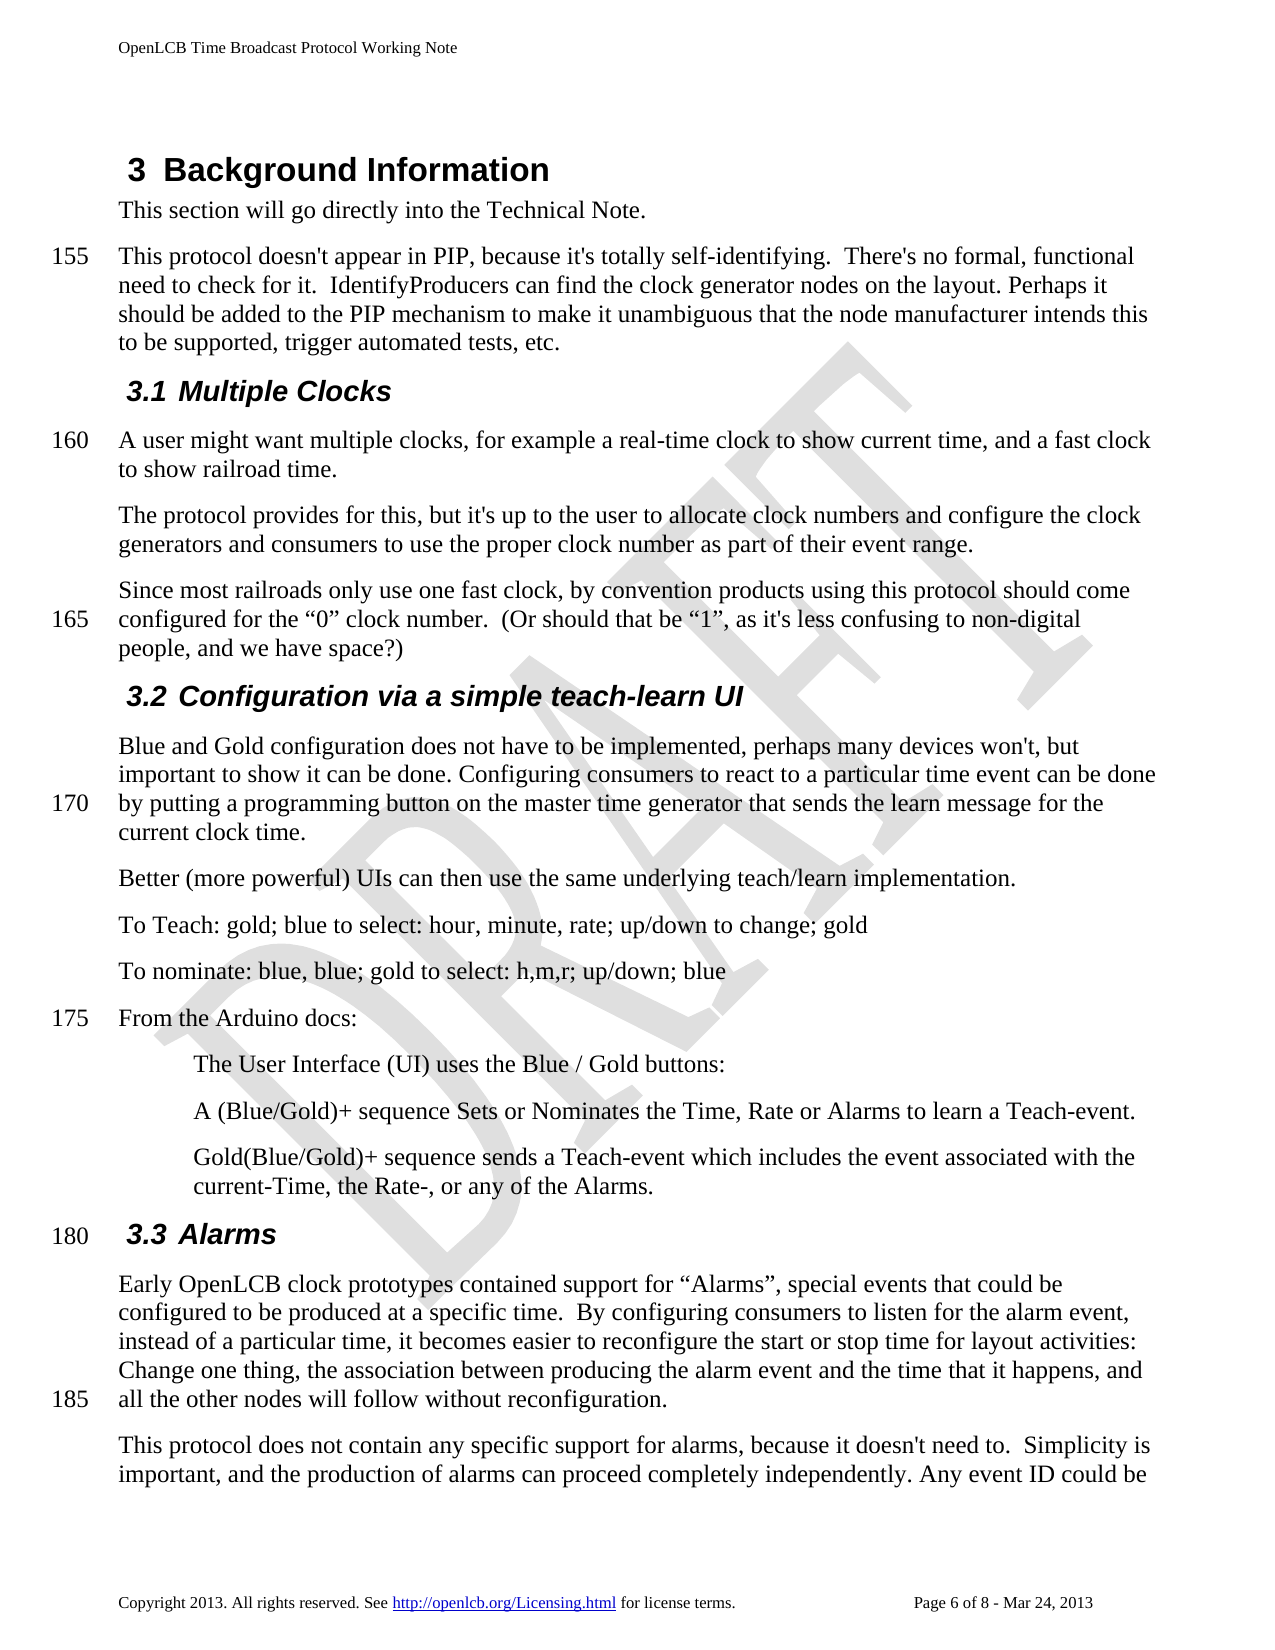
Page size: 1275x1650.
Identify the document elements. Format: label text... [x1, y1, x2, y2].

text To Teach: gold; blue to select: hour, minute, rate; up/down to change; gold [691, 910, 1157, 939]
subtitle [413, 1217, 484, 1251]
text A user might want multiple clocks, for example a real-time clock to show current time, and a fast clock to show railroad time. [757, 432, 844, 483]
text A (Blue/Gold)+ sequence Sets or Nominates the Time, Rate or Alarms to learn a Teach-event. [487, 1096, 584, 1124]
text The User Interface (UI) uses the Blue / Gold buttons: [245, 1049, 430, 1078]
text This protocol does not contain any specific support for alarms, because it doesn't need to. Simplicity is important, and the production of alarms can proceed completely independently. Any event ID could be [118, 1430, 1157, 1488]
subtitle [820, 374, 897, 407]
text The User Interface (UI) uses the Blue / Gold buttons: [193, 1049, 231, 1078]
text From the Arduino docs: [401, 1003, 495, 1032]
text Early OpenLCB clock prototypes contained support for “Alarms”, special events that could be configured to be produced at a specific time. By configuring consumers to listen for the alarm event, instead of a particular time, it becomes easier to reconfigure the start or stop time for layout activities: Change one thing, the association between producing the alarm event and the time that it happens, and all the other nodes will follow without reconfiguration. [118, 1269, 1157, 1412]
subtitle Background Information [118, 150, 1157, 188]
text This section will go directly into the Technical Note. [118, 195, 1157, 223]
text Since most railroads only use one fast clock, by convention products using this protocol should come configured for the “0” clock number. (Or should that be “1”, as it's less confusing to non-digital people, and we have space?) [980, 576, 1157, 662]
text Better (more powerful) UIs can then use the same underlying teach/learn implementation. [674, 863, 816, 892]
text Since most railroads only use one fast clock, by convention products using this protocol should come configured for the “0” clock number. (Or should that be “1”, as it's less confusing to non-digital people, and we have space?) [118, 576, 722, 662]
subtitle [882, 374, 1157, 407]
subtitle Configuration via a simple teach-learn UI [798, 679, 1157, 713]
subtitle Configuration via a simple teach-learn UI [566, 679, 773, 713]
text Better (more powerful) UIs can then use the same underlying teach/learn implementation. [515, 863, 658, 892]
text To Teach: gold; blue to select: hour, minute, rate; up/down to change; gold [540, 910, 690, 939]
text Blue and Gold configuration does not have to be implemented, perhaps many devices won't, but important to show it can be done. Configuring consumers to react to a particular time event can be done by putting a programming button on the master time generator that sends the learn message for the current clock time. [118, 731, 626, 846]
text From the Arduino docs: [211, 1003, 384, 1032]
text To nominate: blue, blue; gold to select: h,m,r; up/down; blue [333, 956, 448, 985]
text Gold(Blue/Gold)+ sequence sends a Teach-event which includes the event associated with the current-Time, the Rate-, or any of the Alarms. [193, 1142, 353, 1200]
text Better (more powerful) UIs can then use the same underlying teach/learn implementation. [118, 863, 324, 892]
text Since most railroads only use one fast clock, by convention products using this protocol should come configured for the “0” clock number. (Or should that be “1”, as it's less confusing to non-digital people, and we have space?) [679, 576, 1023, 662]
text From the Arduino docs: [509, 1003, 645, 1032]
text To nominate: blue, blue; gold to select: h,m,r; up/down; blue [723, 956, 1157, 985]
text The protocol provides for this, but it's up to the user to allocate clock numbers and configure the clock generators and consumers to use the proper clock number as part of their event range. [904, 500, 1157, 558]
text A (Blue/Gold)+ sequence Sets or Nominates the Time, Rate or Alarms to learn a Teach-event. [292, 1096, 468, 1124]
text To Teach: gold; blue to select: hour, minute, rate; up/down to change; gold [118, 910, 402, 939]
text Blue and Gold configuration does not have to be implemented, perhaps many devices won't, but important to show it can be done. Configuring consumers to react to a particular time event can be done by putting a programming button on the master time generator that sends the learn message for the current clock time. [643, 731, 882, 846]
text Blue and Gold configuration does not have to be implemented, perhaps many devices won't, but important to show it can be done. Configuring consumers to react to a particular time event can be done by putting a programming button on the master time generator that sends the learn message for the current clock time. [567, 731, 698, 846]
text Gold(Blue/Gold)+ sequence sends a Teach-event which includes the event associated with the current-Time, the Rate-, or any of the Alarms. [338, 1142, 494, 1200]
subtitle Alarms [118, 1217, 404, 1251]
text To nominate: blue, blue; gold to select: h,m,r; up/down; blue [118, 956, 235, 985]
text The protocol provides for this, but it's up to the user to allocate clock numbers and configure the clock generators and consumers to use the proper clock number as part of their event range. [118, 500, 688, 558]
text Better (more powerful) UIs can then use the same underlying teach/learn implementation. [369, 863, 499, 892]
text A (Blue/Gold)+ sequence Sets or Nominates the Time, Rate or Alarms to learn a Teach-event. [616, 1096, 1157, 1124]
subtitle Configuration via a simple teach-learn UI [118, 679, 534, 713]
text A (Blue/Gold)+ sequence Sets or Nominates the Time, Rate or Alarms to learn a Teach-event. [193, 1096, 277, 1124]
text The protocol provides for this, but it's up to the user to allocate clock numbers and configure the clock generators and consumers to use the proper clock number as part of their event range. [669, 500, 919, 558]
text This protocol doesn't appear in PIP, because it's totally self-identifying. There's no formal, functional need to check for it. IdentifyProducers can find the clock generator nodes on the layout. Perhaps it should be added to the PIP mechanism to make it unambiguous that the node manufacturer intends this to be supported, trigger automated tests, etc. [118, 241, 1157, 356]
text To Teach: gold; blue to select: hour, minute, rate; up/down to change; gold [416, 910, 515, 939]
text The User Interface (UI) uses the Blue / Gold buttons: [448, 1049, 541, 1078]
text To nominate: blue, blue; gold to select: h,m,r; up/down; blue [565, 956, 721, 985]
text Blue and Gold configuration does not have to be implemented, perhaps many devices won't, but important to show it can be done. Configuring consumers to react to a particular time event can be done by putting a programming button on the master time generator that sends the learn message for the current clock time. [834, 731, 1157, 846]
subtitle Multiple Clocks [118, 374, 814, 407]
text A user might want multiple clocks, for example a real-time clock to show current time, and a fast clock to show railroad time. [118, 425, 763, 483]
text From the Arduino docs: [118, 1003, 184, 1032]
text From the Arduino docs: [662, 1003, 1157, 1032]
text Better (more powerful) UIs can then use the same underlying teach/learn implementation. [848, 863, 1157, 892]
subtitle [490, 1217, 1157, 1251]
text The User Interface (UI) uses the Blue / Gold buttons: [555, 1049, 1157, 1078]
text A user might want multiple clocks, for example a real-time clock to show current time, and a fast clock to show railroad time. [829, 425, 1157, 483]
text Gold(Blue/Gold)+ sequence sends a Teach-event which includes the event associated with the current-Time, the Rate-, or any of the Alarms. [513, 1142, 1157, 1200]
